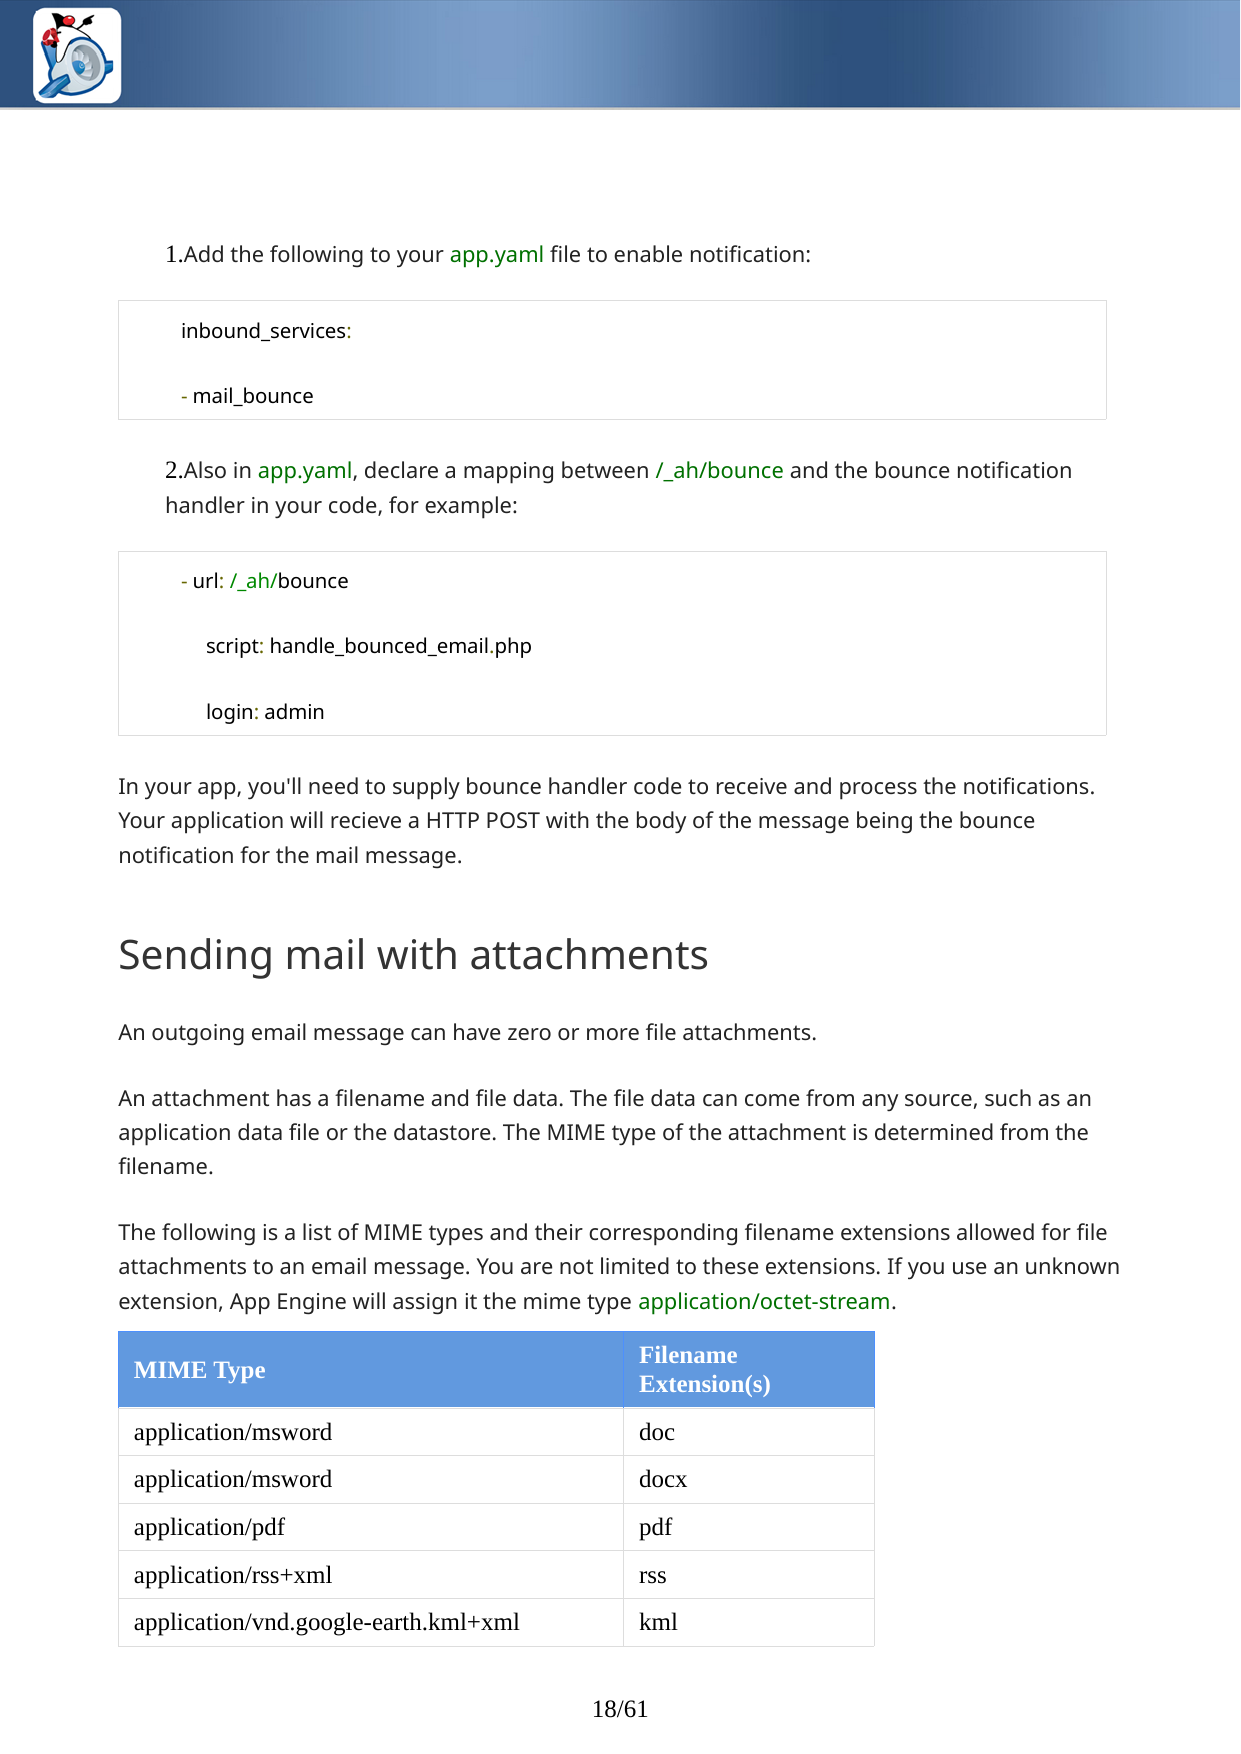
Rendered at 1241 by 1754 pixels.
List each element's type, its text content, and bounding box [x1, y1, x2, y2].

list - url: /_ah/bounce [119, 552, 1106, 594]
table_cell rss [624, 1551, 874, 1598]
table_cell application/pdf [119, 1504, 623, 1550]
table_cell doc [624, 1409, 874, 1455]
table_header MIME Type [119, 1332, 623, 1407]
text In your app, you'll need to supply bounce handler code to receive and process the notifications. Your application will recieve a HTTP POST with the body of the message being the bounce notification for the mail message. [118, 766, 1122, 869]
list login: admin [119, 682, 1106, 735]
list - mail_bounce [119, 366, 1106, 419]
list Also in app.yaml, declare a mapping between /_ah/bounce and the bounce notification handler in your code, for example: [118, 451, 1106, 519]
text An outgoing email message can have zero or more file attachments. [118, 1012, 1122, 1047]
table_cell application/msword [119, 1456, 623, 1503]
table_cell application/msword [119, 1409, 623, 1455]
text An attachment has a filename and file data. The file data can come from any source, such as an application data file or the datastore. The MIME type of the attachment is determined from the filename. [118, 1078, 1122, 1181]
table_header Filename Extension(s) [624, 1332, 874, 1407]
text The following is a list of MIME types and their corresponding filename extensions allowed for file attachments to an email message. You are not limited to these extensions. If you use an unknown extension, App Engine will assign it the mime type application/octet-stream. [118, 1212, 1122, 1316]
table_cell kml [624, 1599, 874, 1646]
list Add the following to your app.yaml file to enable notification: [118, 235, 1106, 269]
table_cell docx [624, 1456, 874, 1503]
table_cell pdf [624, 1504, 874, 1550]
list script: handle_bounced_email.php [119, 616, 1106, 660]
list inbound_services: [119, 301, 1106, 344]
picture [0, 0, 1241, 110]
subtitle Sending mail with attachments [118, 926, 1122, 981]
table_cell application/vnd.google-earth.kml+xml [119, 1599, 623, 1646]
table_cell application/rss+xml [119, 1551, 623, 1598]
